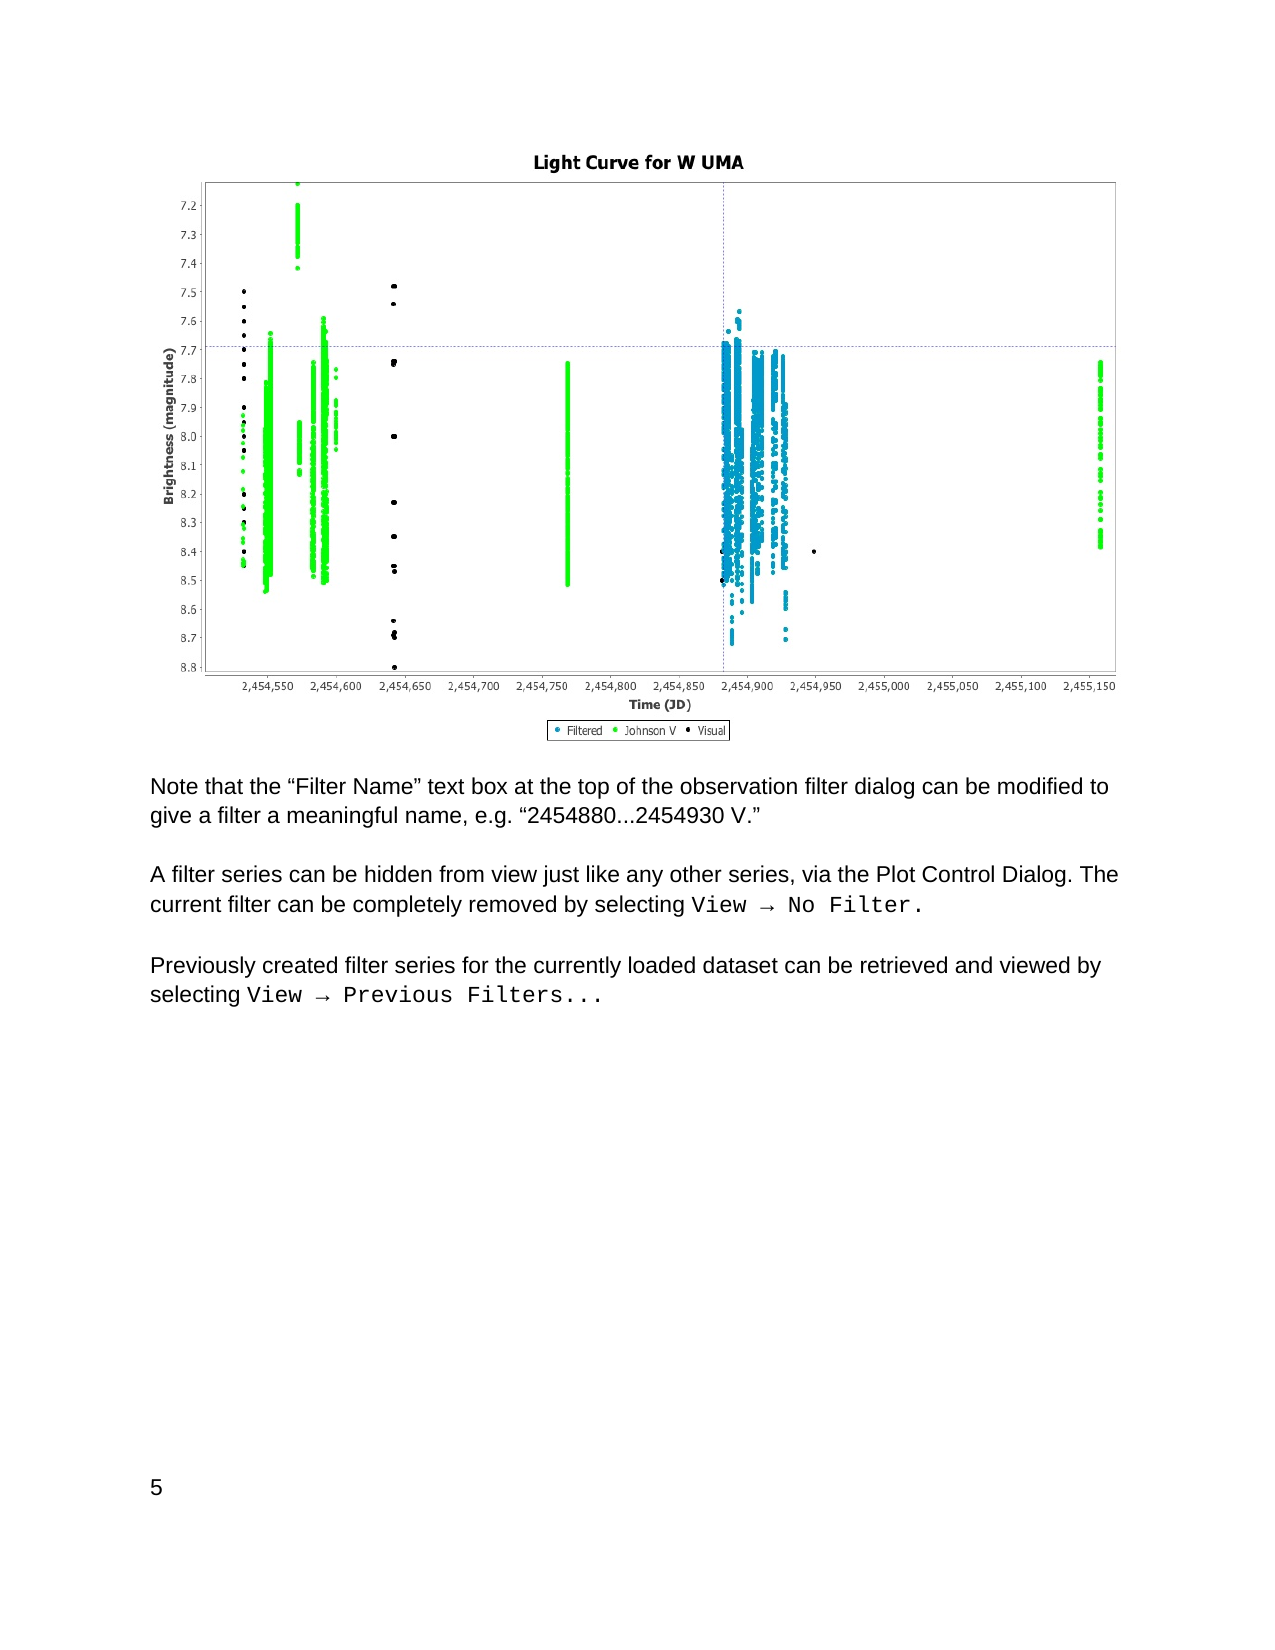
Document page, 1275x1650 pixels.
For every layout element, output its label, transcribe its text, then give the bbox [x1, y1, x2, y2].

text Note that the “Filter Name” text box at the top of the observation filter dialog can be modified to give a filter a meaningful name, e.g. “2454880...2454930 V.” [150, 774, 1125, 829]
text Previously created filter series for the currently loaded dataset can be retrieved and viewed by selecting View → Previous Filters... [150, 952, 1125, 1009]
text A filter series can be hidden from view just like any other series, via the Plot Control Dialog. The current filter can be completely removed by selecting View → No Filter. [150, 862, 1125, 919]
picture [150, 150, 1125, 741]
